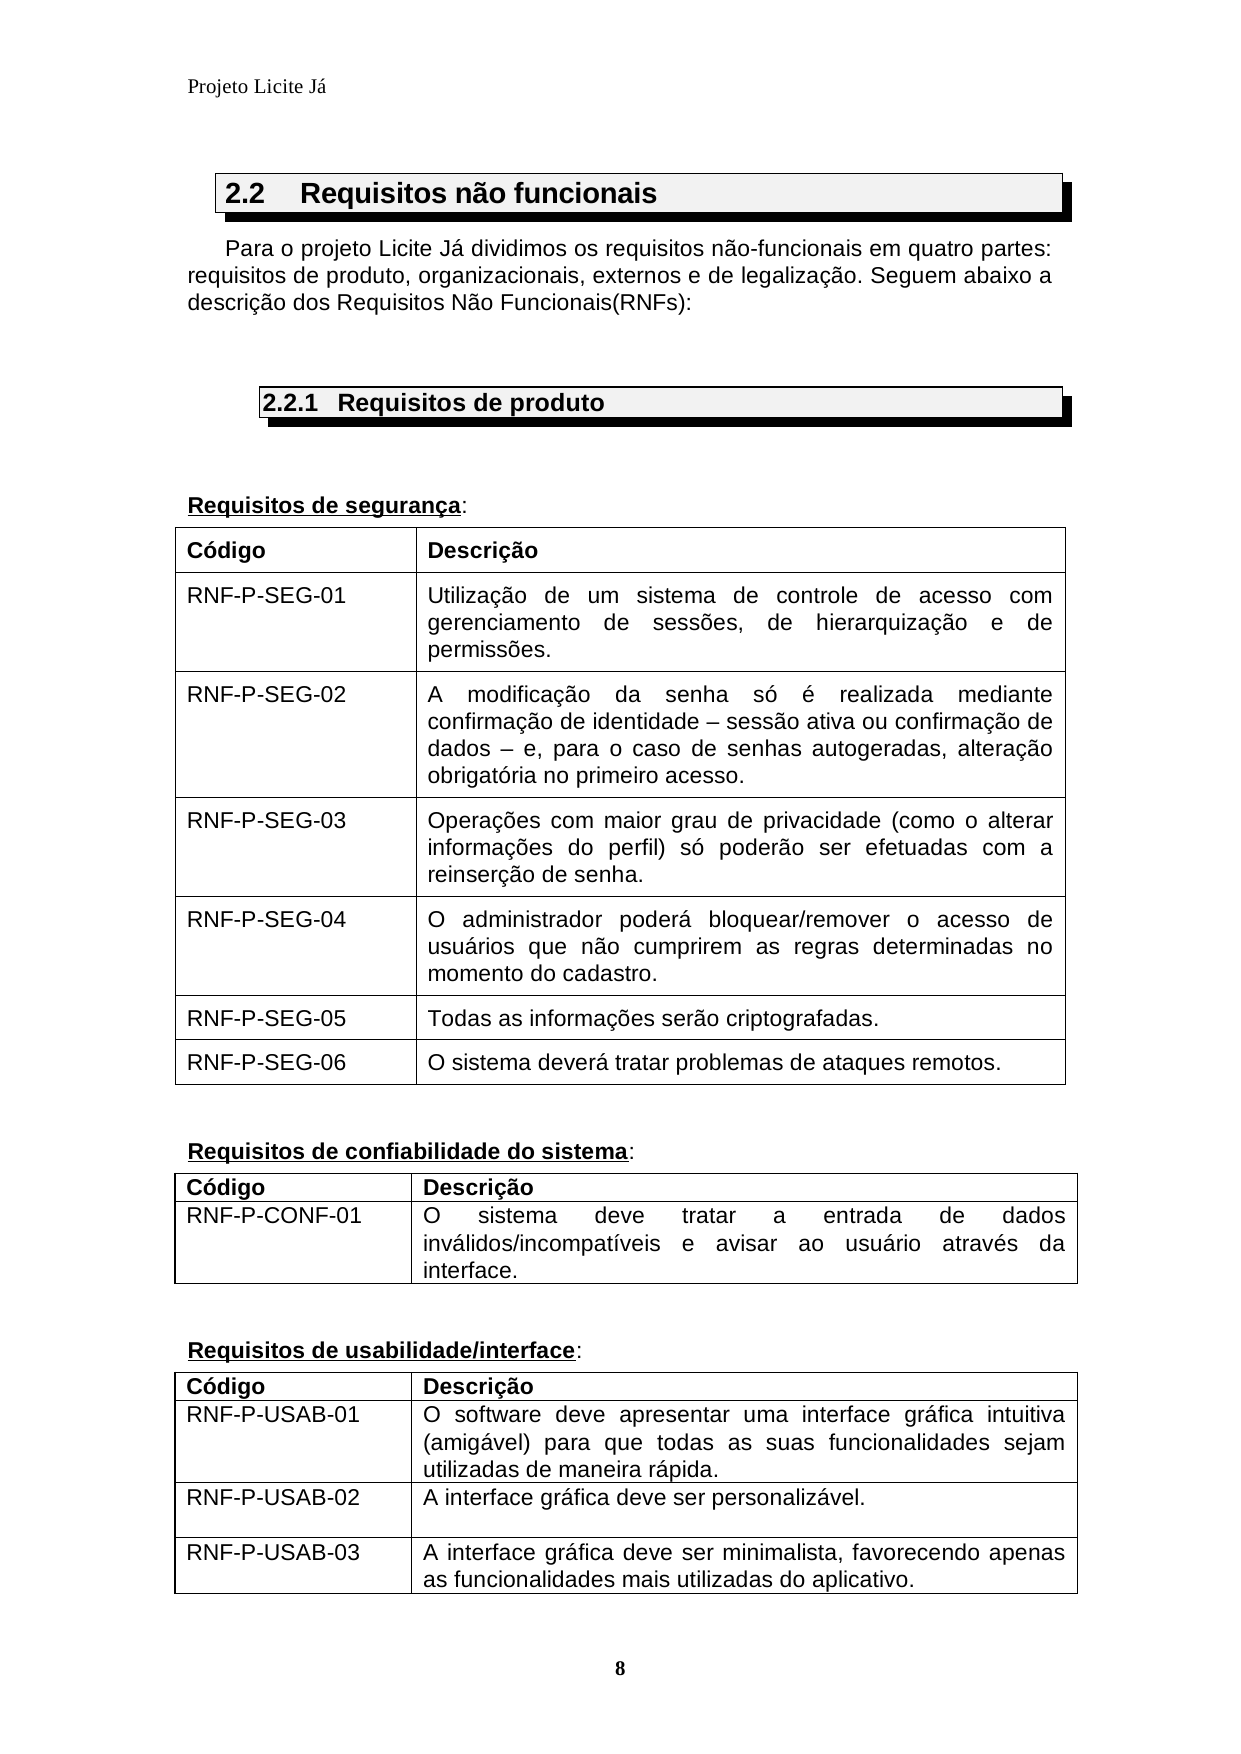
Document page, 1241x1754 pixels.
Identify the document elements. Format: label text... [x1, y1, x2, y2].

subtitle Requisitos não funcionais [216, 174, 1062, 212]
table_header Descrição [417, 528, 1065, 572]
table_cell Todas as informações serão criptografadas. [417, 996, 1065, 1039]
table_cell RNF-P-SEG-03 [176, 798, 416, 896]
table_cell A modificação da senha só é realizada mediante confirmação de identidade – sessão ativa ou confirmação de dados – e, para o caso de senhas autogeradas, alteração obrigatória no primeiro acesso. [417, 672, 1065, 797]
table_cell O sistema deve tratar a entrada de dados inválidos/incompatíveis e avisar ao usuário através da interface. [412, 1202, 1077, 1283]
text Requisitos de usabilidade/interface: [187, 1336, 1053, 1363]
table_header Código [176, 1373, 411, 1400]
table_cell RNF-P-USAB-01 [176, 1401, 411, 1482]
table_header Código [176, 528, 416, 572]
text Para o projeto Licite Já dividimos os requisitos não-funcionais em quatro partes: requisitos de produto, organizacionais, externos e de legalização. Seguem abaixo a descrição dos Requisitos Não Funcionais(RNFs): [187, 234, 1053, 316]
subtitle Requisitos de produto [260, 388, 1062, 417]
table_cell O sistema deverá tratar problemas de ataques remotos. [417, 1040, 1065, 1084]
table_header Código [176, 1174, 411, 1201]
table_cell A interface gráfica deve ser personalizável. [412, 1483, 1077, 1537]
table_header Descrição [412, 1373, 1077, 1400]
table_cell O administrador poderá bloquear/remover o acesso de usuários que não cumprirem as regras determinadas no momento do cadastro. [417, 897, 1065, 994]
text Requisitos de confiabilidade do sistema: [187, 1137, 1053, 1164]
text Requisitos de segurança: [187, 491, 1053, 518]
table_cell RNF-P-SEG-06 [176, 1040, 416, 1084]
table_cell O software deve apresentar uma interface gráfica intuitiva (amigável) para que todas as suas funcionalidades sejam utilizadas de maneira rápida. [412, 1401, 1077, 1482]
table_cell RNF-P-CONF-01 [176, 1202, 411, 1283]
table_cell RNF-P-SEG-04 [176, 897, 416, 994]
table_cell RNF-P-USAB-02 [176, 1483, 411, 1537]
table_header Descrição [412, 1174, 1077, 1201]
table_cell RNF-P-SEG-05 [176, 996, 416, 1039]
table_cell RNF-P-SEG-02 [176, 672, 416, 797]
table_cell Operações com maior grau de privacidade (como o alterar informações do perfil) só poderão ser efetuadas com a reinserção de senha. [417, 798, 1065, 896]
table_cell RNF-P-USAB-03 [176, 1538, 411, 1592]
table_cell RNF-P-SEG-01 [176, 573, 416, 671]
table_cell Utilização de um sistema de controle de acesso com gerenciamento de sessões, de hierarquização e de permissões. [417, 573, 1065, 671]
table_cell A interface gráfica deve ser minimalista, favorecendo apenas as funcionalidades mais utilizadas do aplicativo. [412, 1538, 1077, 1592]
